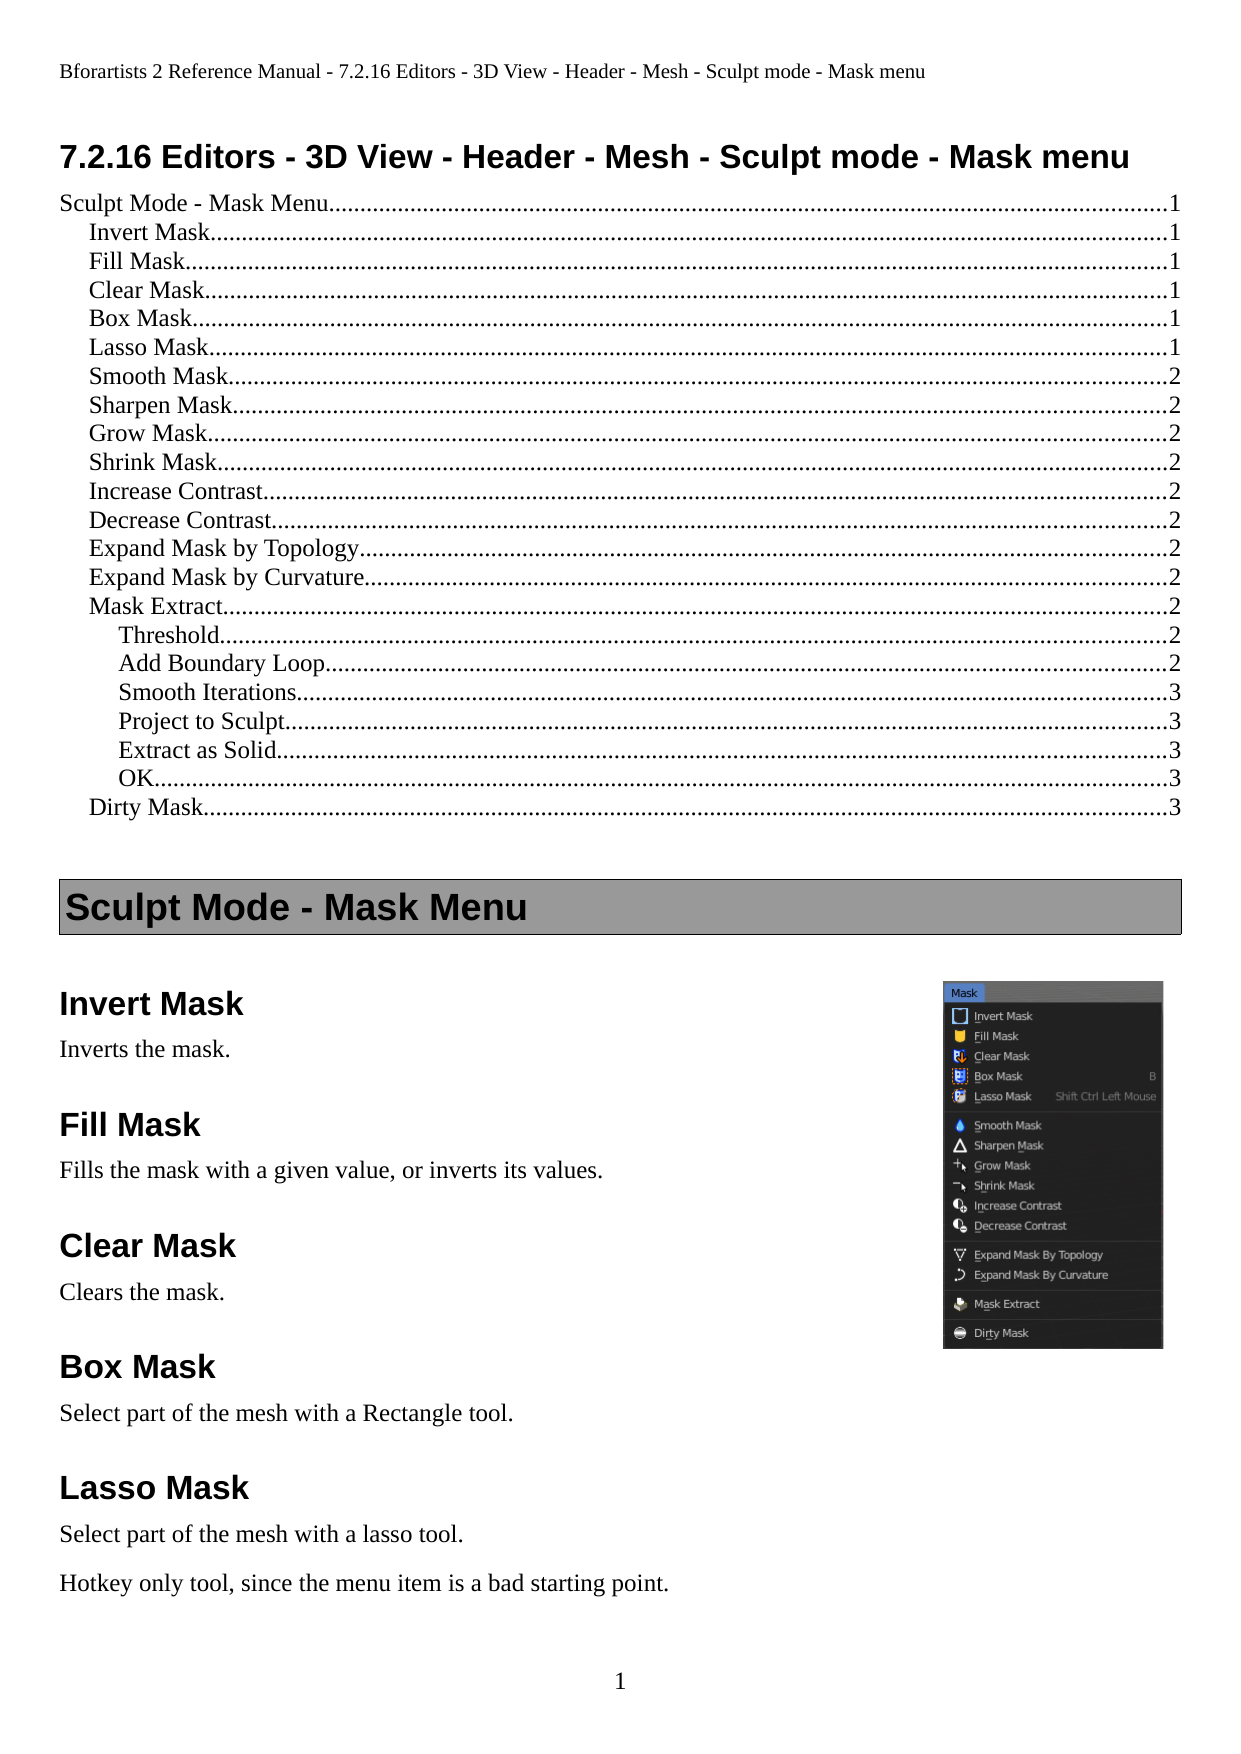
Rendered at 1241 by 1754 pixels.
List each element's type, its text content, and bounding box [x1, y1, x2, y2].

text Inverts the mask. [59, 1034, 943, 1063]
text Smooth Iterations 3 [118, 677, 1181, 706]
text Mask Extract 2 [88, 591, 1181, 620]
text Add Boundary Loop 2 [118, 648, 1181, 677]
text Dirty Mask 3 [88, 792, 1181, 821]
text Invert Mask 1 [88, 217, 1181, 246]
text Select part of the mesh with a lasso tool. [59, 1519, 1181, 1547]
subtitle [1164, 1104, 1181, 1143]
text Fill Mask 1 [88, 246, 1181, 275]
text Clears the mask. [59, 1277, 943, 1305]
subtitle Clear Mask [59, 1226, 943, 1264]
text Lasso Mask 1 [88, 332, 1181, 361]
text [1164, 1277, 1181, 1305]
subtitle Lasso Mask [59, 1468, 1181, 1506]
subtitle Fill Mask [59, 1104, 943, 1143]
picture [943, 981, 1164, 1349]
text Project to Sculpt 3 [118, 706, 1181, 735]
text OK 3 [118, 763, 1181, 792]
text Smooth Mask 2 [88, 361, 1181, 390]
text Shrink Mask 2 [88, 447, 1181, 476]
text Fills the mask with a given value, or inverts its values. [59, 1156, 943, 1184]
text Expand Mask by Topology 2 [88, 533, 1181, 562]
subtitle Invert Mask [59, 983, 943, 1022]
text Expand Mask by Curvature 2 [88, 562, 1181, 591]
text Threshold 2 [118, 620, 1181, 648]
text Increase Contrast 2 [88, 476, 1181, 505]
text Select part of the mesh with a Rectangle tool. [59, 1398, 1181, 1426]
text Decrease Contrast 2 [88, 505, 1181, 533]
text Hotkey only tool, since the menu item is a bad starting point. [59, 1568, 1181, 1597]
subtitle 7.2.16 Editors - 3D View - Header - Mesh - Sculpt mode - Mask menu [59, 138, 1181, 176]
text Grow Mask 2 [88, 418, 1181, 447]
subtitle [1164, 1226, 1181, 1264]
text Sculpt Mode - Mask Menu 1 [59, 188, 1181, 217]
text Clear Mask 1 [88, 275, 1181, 303]
text Box Mask 1 [88, 303, 1181, 332]
table_header Sculpt Mode - Mask Menu [60, 880, 1181, 934]
text [1164, 1034, 1181, 1063]
text Extract as Solid 3 [118, 735, 1181, 763]
subtitle [1164, 983, 1181, 1022]
subtitle Box Mask [59, 1347, 1181, 1385]
text Sharpen Mask 2 [88, 390, 1181, 418]
